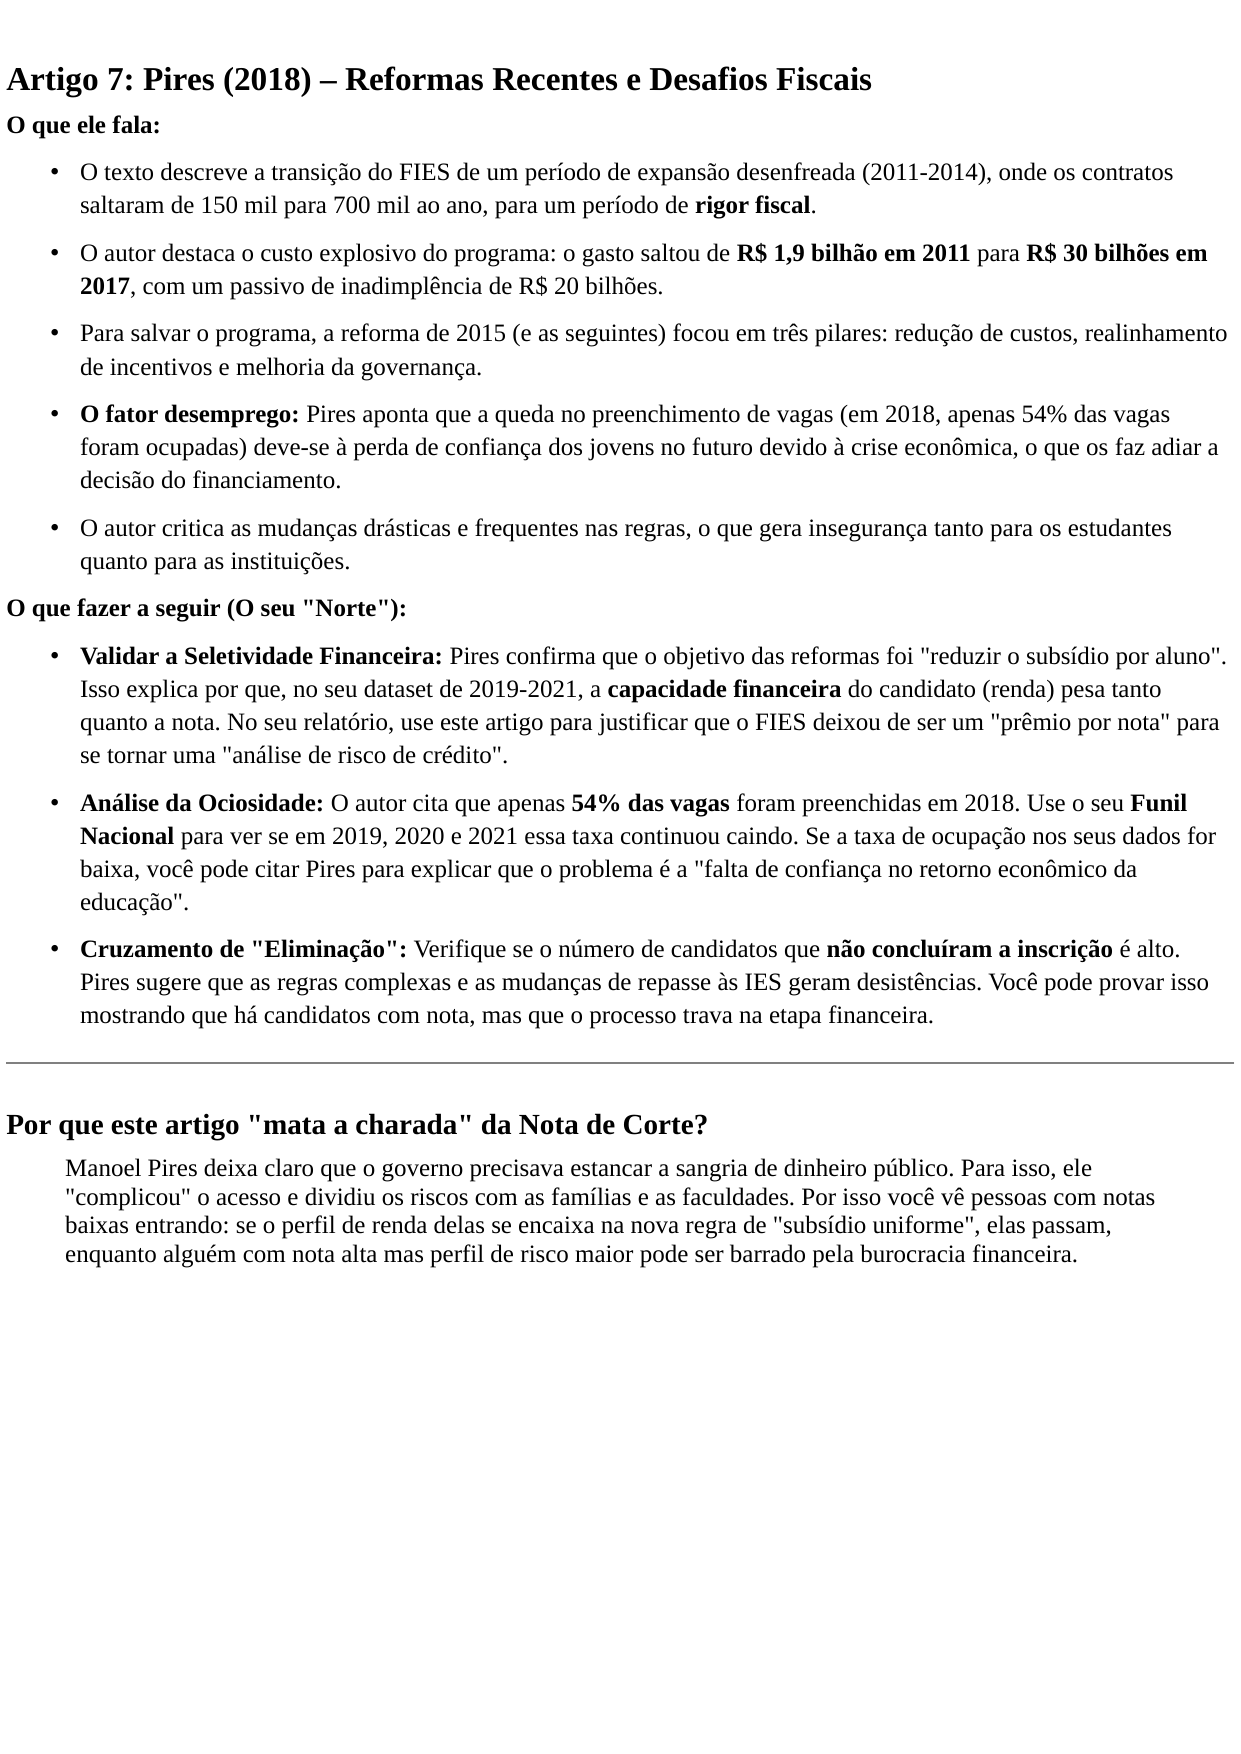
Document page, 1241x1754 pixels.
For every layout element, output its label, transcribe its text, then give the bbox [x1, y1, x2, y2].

text O que fazer a seguir (O seu "Norte"): [6, 593, 1234, 622]
list O autor critica as mudanças drásticas e frequentes nas regras, o que gera insegurança tanto para os estudantes quanto para as instituições. [50, 513, 1234, 574]
list Cruzamento de "Eliminação": Verifique se o número de candidatos que não concluíram a inscrição é alto. Pires sugere que as regras complexas e as mudanças de repasse às IES geram desistências. Você pode provar isso mostrando que há candidatos com nota, mas que o processo trava na etapa financeira. [50, 934, 1234, 1029]
list Análise da Ociosidade: O autor cita que apenas 54% das vagas foram preenchidas em 2018. Use o seu Funil Nacional para ver se em 2019, 2020 e 2021 essa taxa continuou caindo. Se a taxa de ocupação nos seus dados for baixa, você pode citar Pires para explicar que o problema é a "falta de confiança no retorno econômico da educação". [50, 788, 1234, 916]
list O texto descreve a transição do FIES de um período de expansão desenfreada (2011-2014), onde os contratos saltaram de 150 mil para 700 mil ao ano, para um período de rigor fiscal. [50, 157, 1234, 219]
subtitle Artigo 7: Pires (2018) – Reformas Recentes e Desafios Fiscais [6, 59, 1234, 97]
list O autor destaca o custo explosivo do programa: o gasto saltou de R$ 1,9 bilhão em 2011 para R$ 30 bilhões em 2017, com um passivo de inadimplência de R$ 20 bilhões. [50, 238, 1234, 300]
list O fator desemprego: Pires aponta que a queda no preenchimento de vagas (em 2018, apenas 54% das vagas foram ocupadas) deve-se à perda de confiança dos jovens no futuro devido à crise econômica, o que os faz adiar a decisão do financiamento. [50, 399, 1234, 494]
list Para salvar o programa, a reforma de 2015 (e as seguintes) focou em três pilares: redução de custos, realinhamento de incentivos e melhoria da governança. [50, 318, 1234, 380]
text O que ele fala: [6, 110, 1234, 138]
list Validar a Seletividade Financeira: Pires confirma que o objetivo das reformas foi "reduzir o subsídio por aluno". Isso explica por que, no seu dataset de 2019-2021, a capacidade financeira do candidato (renda) pesa tanto quanto a nota. No seu relatório, use este artigo para justificar que o FIES deixou de ser um "prêmio por nota" para se tornar uma "análise de risco de crédito". [50, 641, 1234, 769]
text Manoel Pires deixa claro que o governo precisava estancar a sangria de dinheiro público. Para isso, ele "complicou" o acesso e dividiu os riscos com as famílias e as faculdades. Por isso você vê pessoas com notas baixas entrando: se o perfil de renda delas se encaixa na nova regra de "subsídio uniforme", elas passam, enquanto alguém com nota alta mas perfil de risco maior pode ser barrado pela burocracia financeira. [65, 1153, 1175, 1268]
subtitle Por que este artigo "mata a charada" da Nota de Corte? [6, 1107, 1234, 1140]
